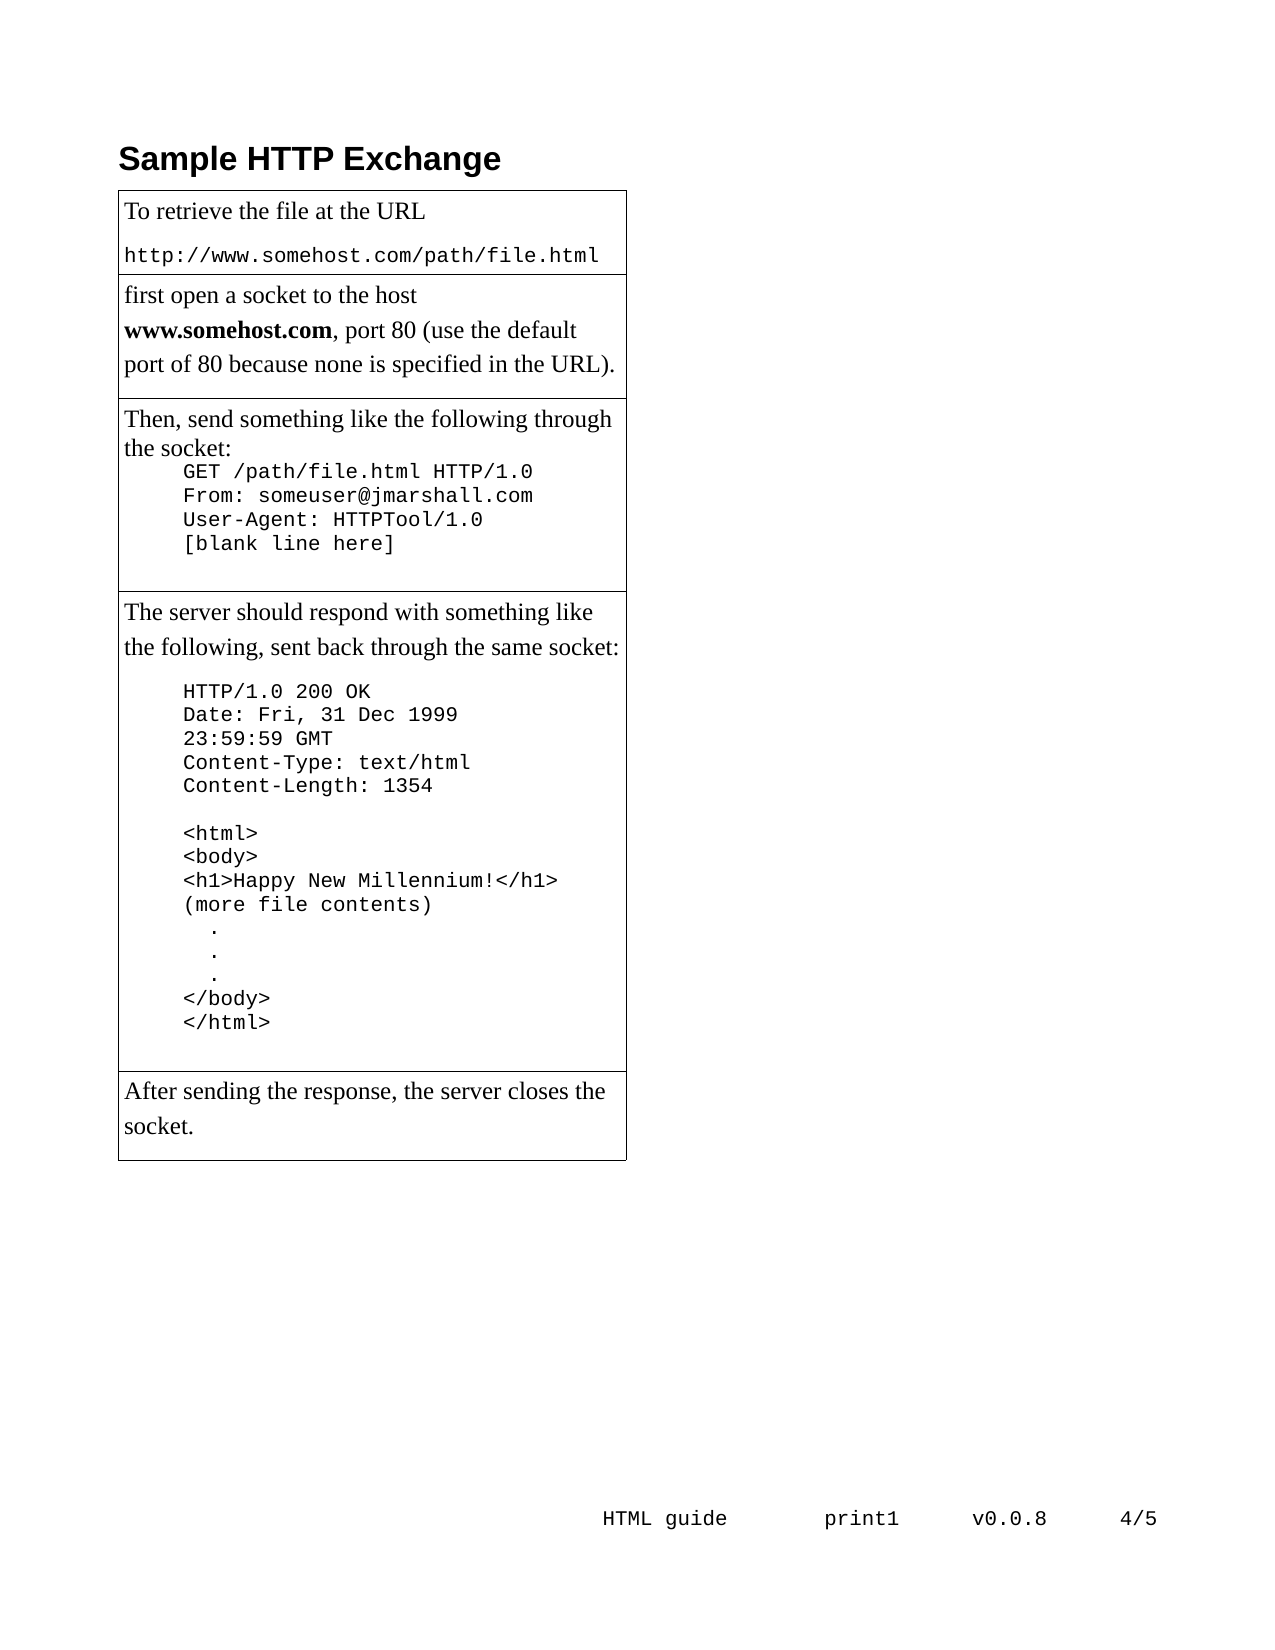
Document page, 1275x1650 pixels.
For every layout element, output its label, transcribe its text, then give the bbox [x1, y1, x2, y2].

table_cell The server should respond with something like the following, sent back through the same socket: HTTP/1.0 200 OK Date: Fri, 31 Dec 1999 23:59:59 GMT Content-Type: text/html Content-Length: 1354 <html> <body> <h1>Happy New Millennium!</h1> (more file contents) . . . </body> </html> [119, 592, 626, 1071]
table_cell After sending the response, the server closes the socket. [119, 1072, 626, 1160]
subtitle Sample HTTP Exchange [118, 139, 626, 178]
table_cell Then, send something like the following through the socket: GET /path/file.html HTTP/1.0 From: someuser@jmarshall.com User-Agent: HTTPTool/1.0 [blank line here] [119, 399, 626, 591]
table_header To retrieve the file at the URL http://www.somehost.com/path/file.html [119, 191, 626, 274]
table_cell first open a socket to the host www.somehost.com, port 80 (use the default port of 80 because none is specified in the URL). [119, 275, 626, 398]
